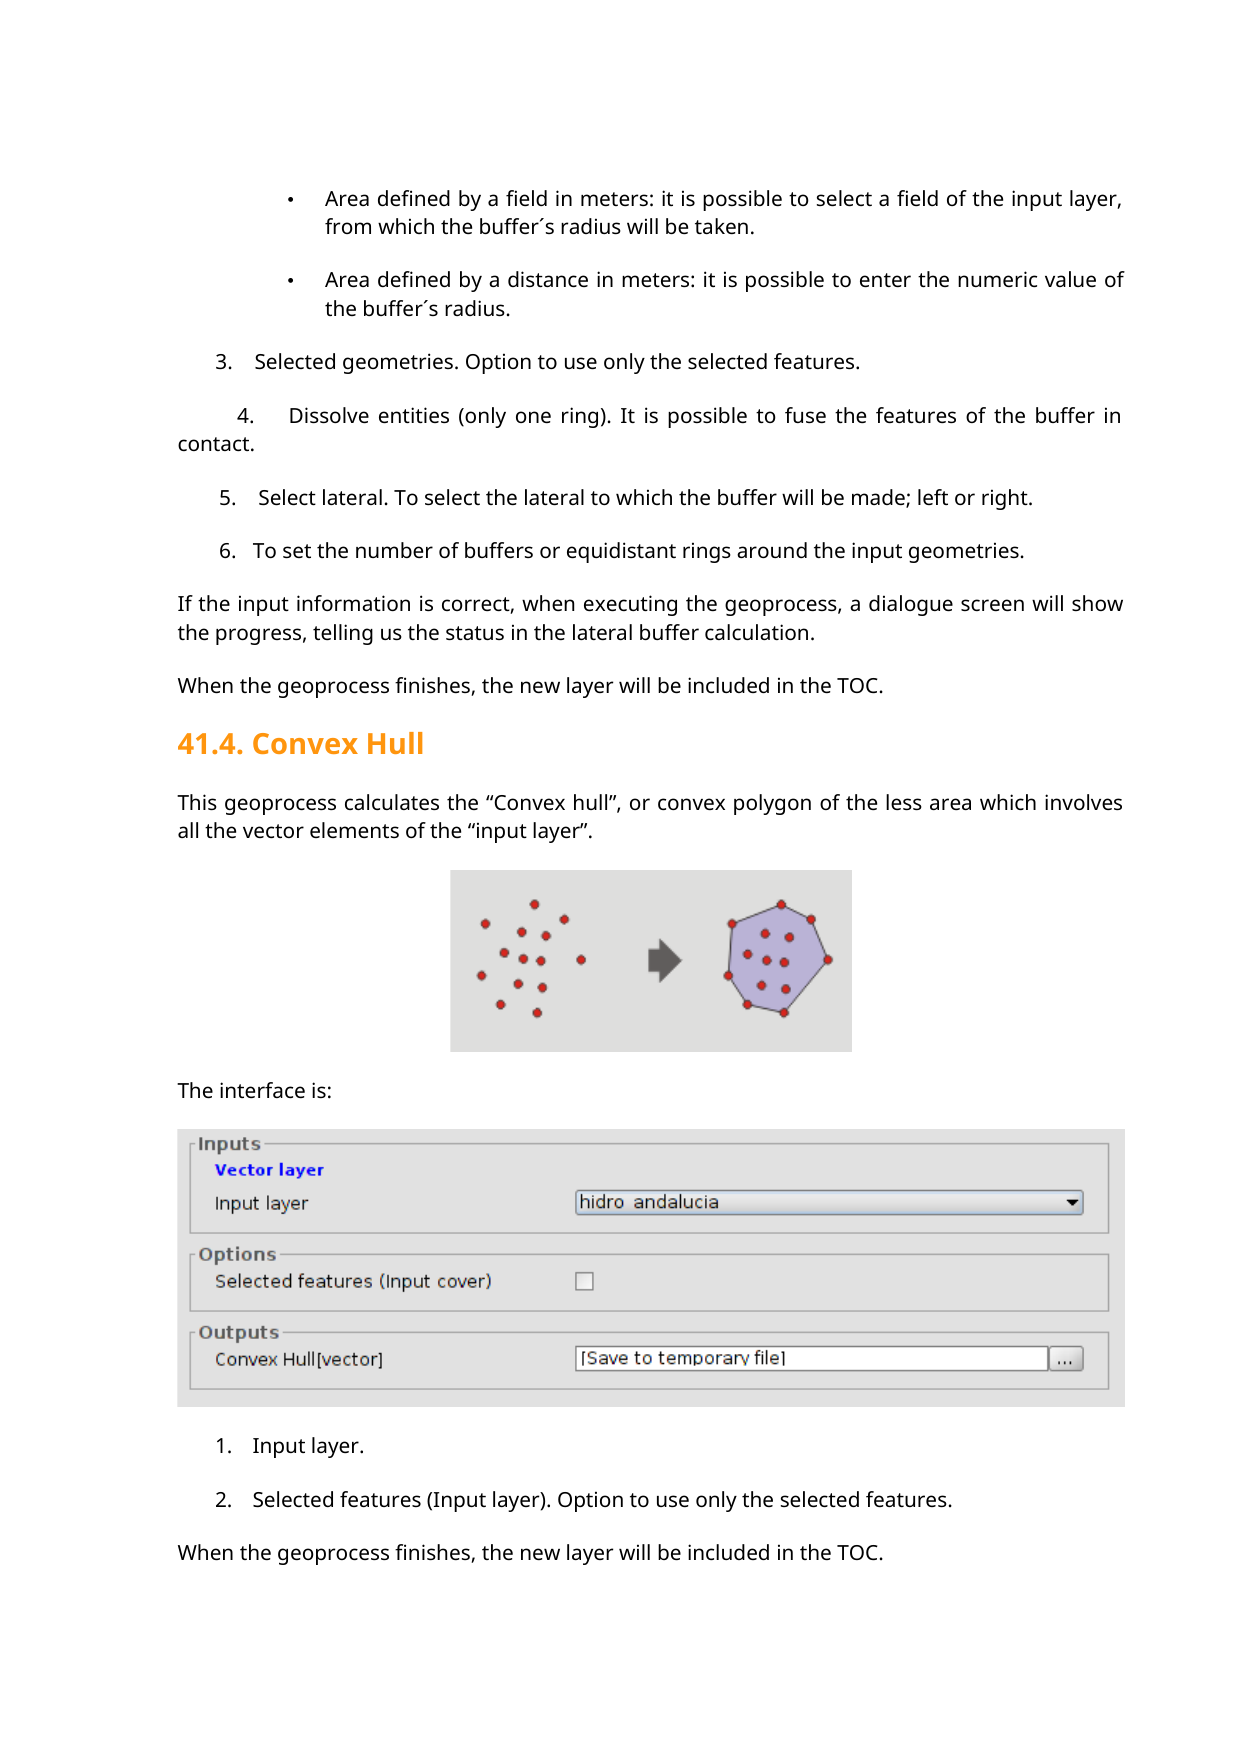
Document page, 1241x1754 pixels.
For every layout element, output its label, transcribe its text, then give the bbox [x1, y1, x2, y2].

list Area defined by a field in meters: it is possible to select a field of the input layer, from which the buffer´s radius will be taken. [287, 184, 1125, 241]
text When the geoprocess finishes, the new layer will be included in the TOC. [177, 671, 1125, 700]
list 4. Dissolve entities (only one ring). It is possible to fuse the features of the buffer in contact. [177, 401, 1125, 458]
list Area defined by a distance in meters: it is possible to enter the numeric value of the buffer´s radius. [287, 266, 1125, 322]
list Selected features (Input layer). Option to use only the selected features. [215, 1485, 1125, 1513]
subtitle 41.4. Convex Hull [177, 723, 1125, 763]
picture [450, 870, 852, 1052]
text The interface is: [177, 1076, 1125, 1105]
list Input layer. [215, 1432, 1125, 1460]
text When the geoprocess finishes, the new layer will be included in the TOC. [177, 1538, 1125, 1567]
picture [177, 1129, 1125, 1407]
text This geoprocess calculates the “Convex hull”, or convex polygon of the less area which involves all the vector elements of the “input layer”. [177, 788, 1125, 845]
list 6. To set the number of buffers or equidistant rings around the input geometries. [213, 536, 1125, 564]
list 5. Select lateral. To select the lateral to which the buffer will be made; left or right. [213, 483, 1125, 511]
list 3. Selected geometries. Option to use only the selected features. [177, 347, 1125, 376]
text If the input information is correct, when executing the geoprocess, a dialogue screen will show the progress, telling us the status in the lateral buffer calculation. [177, 589, 1125, 646]
